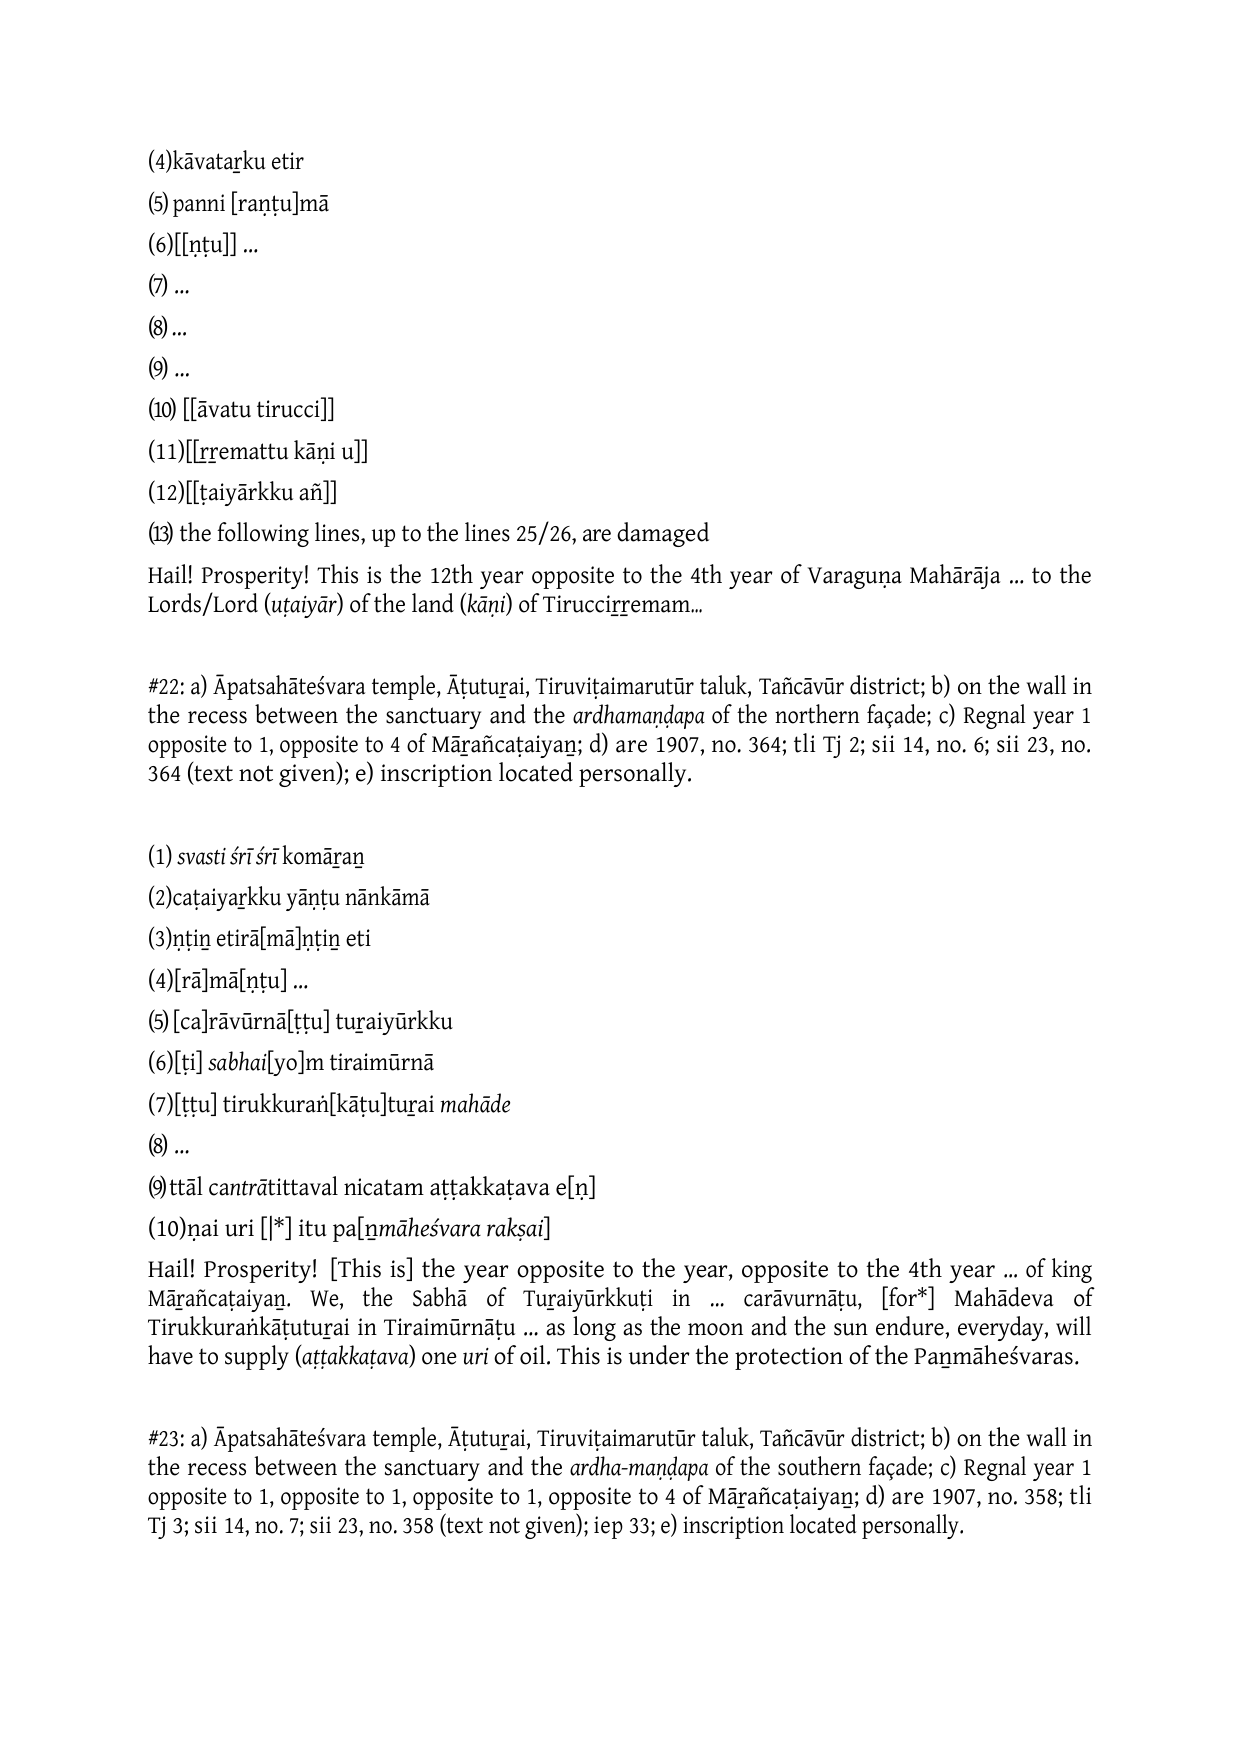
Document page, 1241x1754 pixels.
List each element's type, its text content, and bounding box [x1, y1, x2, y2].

text (10) [[āvatu tirucci]] [148, 396, 1092, 425]
text (8) … [148, 1132, 1092, 1160]
text (9) … [148, 354, 1092, 383]
text (10)ṇai uri [|*] itu pa[ṉmāheśvara rakṣai] [148, 1214, 1092, 1243]
text (4)kāvataṟku etir [148, 148, 1092, 177]
text (2)caṭaiyaṟkku yāṇṭu nānkāmā [148, 883, 1092, 912]
text (12)[[ṭaiyārkku añ]] [148, 478, 1092, 507]
text (5) panni [raṇṭu]mā [148, 189, 1092, 218]
text Hail! Prosperity! [This is] the year opposite to the year, opposite to the 4th year … of king Māṟañcaṭaiyaṉ. We, the Sabhā of Tuṟaiyūrkkuṭi in … carāvurnāṭu, [for*] Mahādeva of Tirukkuraṅkāṭutuṟai in Tiraimūrnāṭu … as long as the moon and the sun endure, everyday, will have to supply (aṭṭakkaṭava) one uri of oil. This is under the protection of the Paṉmāheśvaras. [148, 1256, 1092, 1371]
text Hail! Prosperity! This is the 12th year opposite to the 4th year of Varaguṇa Mahārāja … to the Lords/Lord (uṭaiyār) of the land (kāṇi) of Tirucciṟṟemam… [148, 561, 1092, 619]
text (9) ttāl cantrātittaval nicatam aṭṭakkaṭava e[ṇ] [148, 1173, 1092, 1202]
text (7)[ṭṭu] tirukkuraṅ[kāṭu]tuṟai mahāde [148, 1090, 1092, 1119]
text (5) [ca]rāvūrnā[ṭṭu] tuṟaiyūrkku [148, 1007, 1092, 1036]
text #22: a) Āpatsahāteśvara temple, Āṭutuṟai, Tiruviṭaimarutūr taluk, Tañcāvūr district; b) on the wall in the recess between the sanctuary and the ardhamaṇḍapa of the northern façade; c) Regnal year 1 opposite to 1, opposite to 4 of Māṟañcaṭaiyaṉ; d) are 1907, no. 364; tli Tj 2; sii 14, no. 6; sii 23, no. 364 (text not given); e) inscription located personally. [148, 673, 1092, 788]
text (11)[[ṟṟemattu kāṇi u]] [148, 437, 1092, 466]
text (4)[rā]mā[ṇṭu] … [148, 966, 1092, 995]
text (3)ṇṭiṉ etirā[mā]ṇṭiṉ eti [148, 925, 1092, 954]
text (1) svasti śrī śrī komāṟaṉ [148, 842, 1092, 871]
text (6)[[ṇṭu]] … [148, 230, 1092, 259]
text (7) … [148, 272, 1092, 301]
text (6)[ṭi] sabhai[yo]m tiraimūrnā [148, 1049, 1092, 1078]
text (13) the following lines, up to the lines 25/26, are damaged [148, 520, 1092, 549]
text #23: a) Āpatsahāteśvara temple, Āṭutuṟai, Tiruviṭaimarutūr taluk, Tañcāvūr district; b) on the wall in the recess between the sanctuary and the ardha-maṇḍapa of the southern façade; c) Regnal year 1 opposite to 1, opposite to 1, opposite to 1, opposite to 4 of Māṟañcaṭaiyaṉ; d) are 1907, no. 358; tli Tj 3; sii 14, no. 7; sii 23, no. 358 (text not given); iep 33; e) inscription located personally. [148, 1425, 1092, 1540]
text (8) … [148, 313, 1092, 342]
